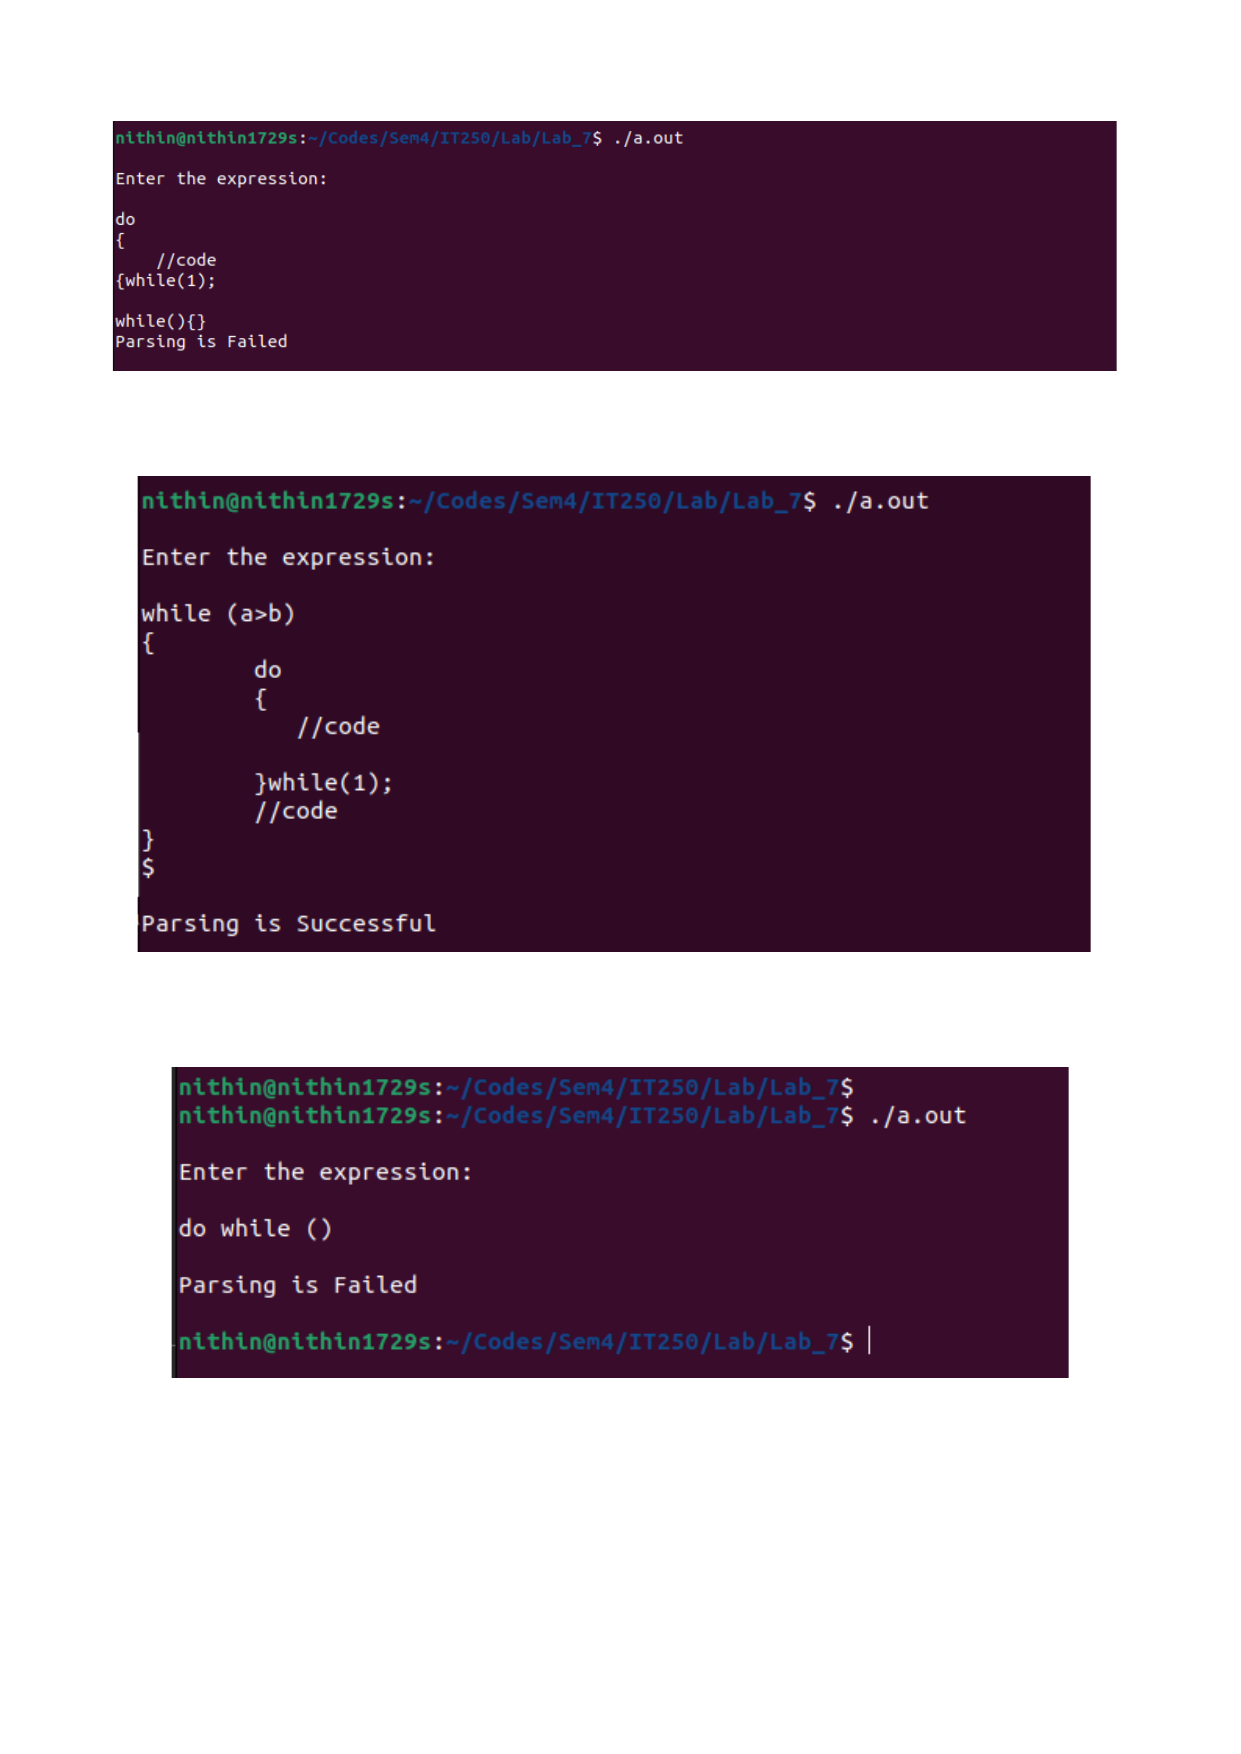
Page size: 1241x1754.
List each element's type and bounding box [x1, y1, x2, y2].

picture [112, 121, 1117, 371]
picture [171, 1067, 1069, 1378]
picture [137, 476, 1091, 952]
